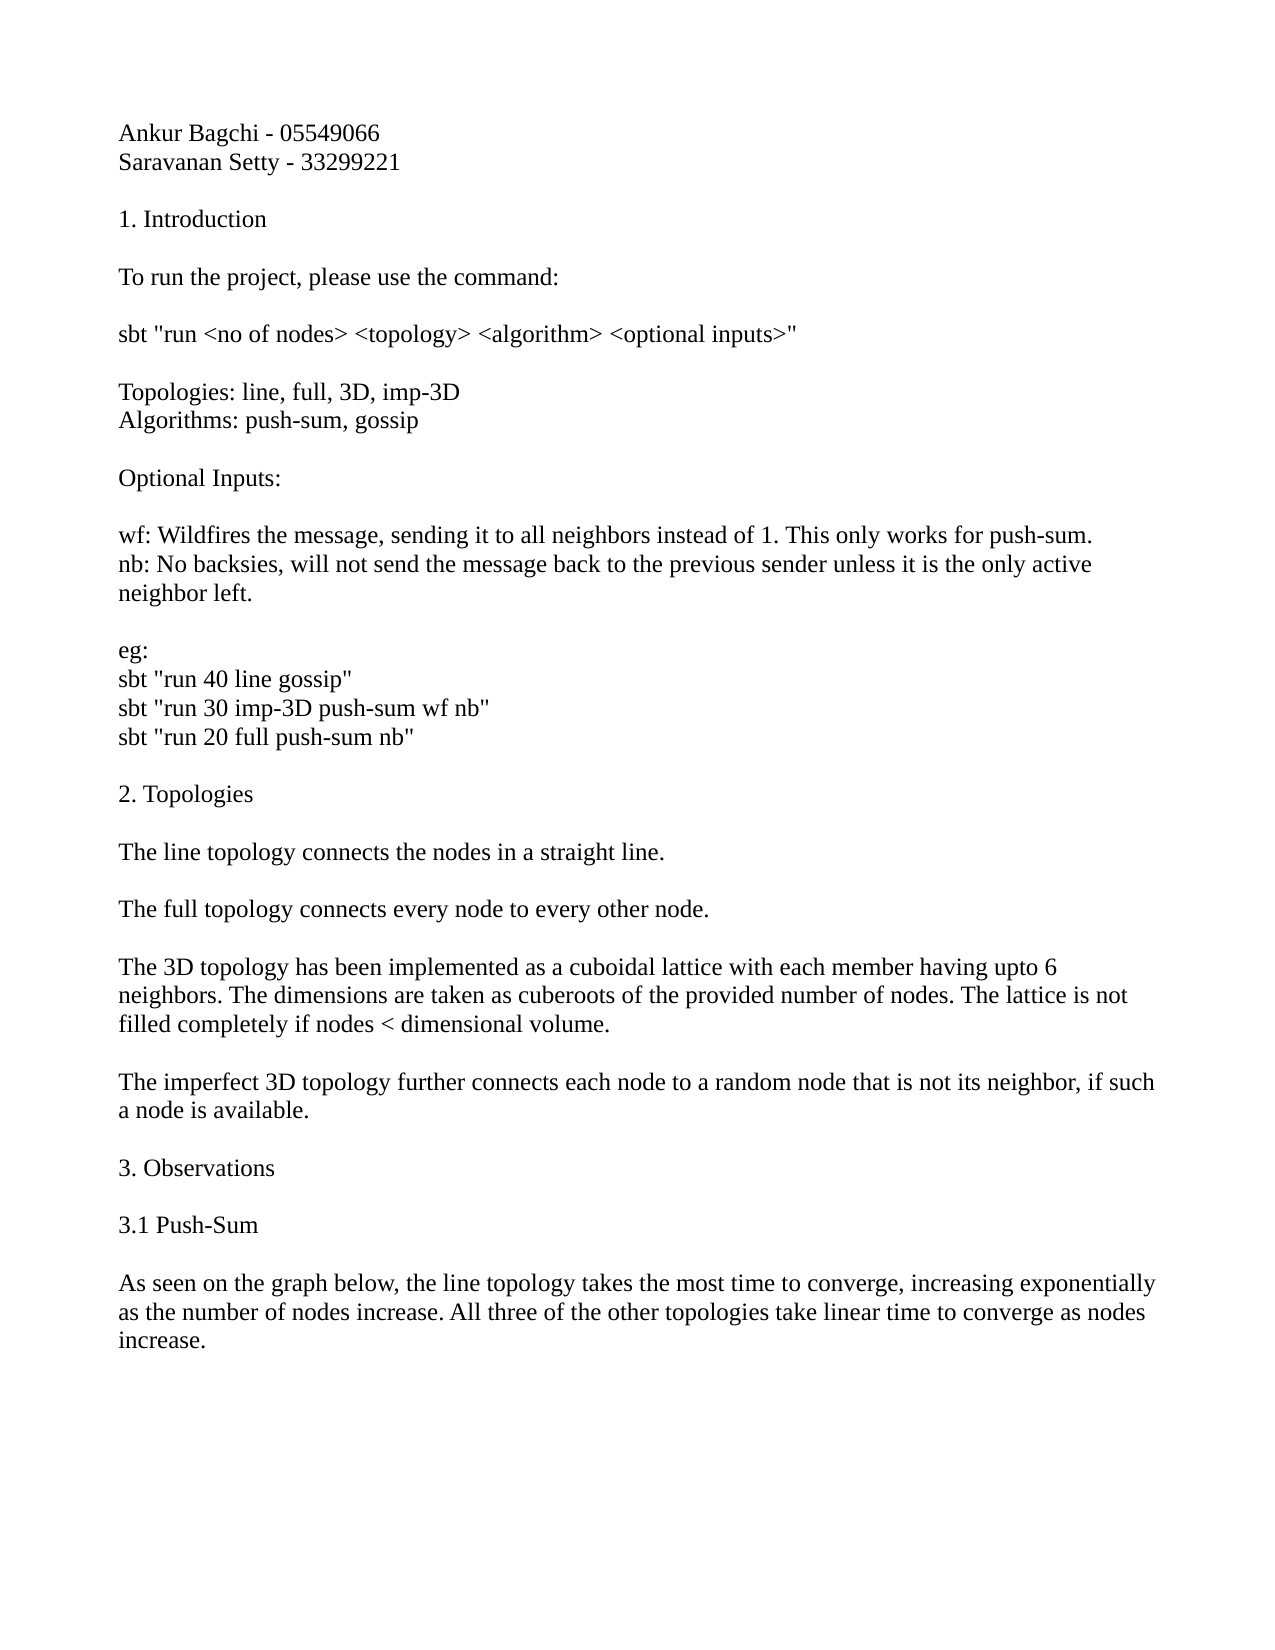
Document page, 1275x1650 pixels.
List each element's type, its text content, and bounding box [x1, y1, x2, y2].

text Saravanan Setty - 33299221 [118, 147, 1157, 176]
text 3.1 Push-Sum [118, 1211, 1157, 1239]
text 2. Topologies [118, 779, 1157, 808]
text The 3D topology has been implemented as a cuboidal lattice with each member having upto 6 neighbors. The dimensions are taken as cuberoots of the provided number of nodes. The lattice is not filled completely if nodes < dimensional volume. [118, 952, 1157, 1038]
text sbt "run 30 imp-3D push-sum wf nb" [118, 693, 1157, 722]
text Optional Inputs: [118, 463, 1157, 492]
text sbt "run <no of nodes> <topology> <algorithm> <optional inputs>" [118, 319, 1157, 348]
text The full topology connects every node to every other node. [118, 894, 1157, 923]
text Ankur Bagchi - 05549066 [118, 118, 1157, 147]
text 3. Observations [118, 1153, 1157, 1182]
text nb: No backsies, will not send the message back to the previous sender unless it is the only active neighbor left. [118, 549, 1157, 607]
text wf: Wildfires the message, sending it to all neighbors instead of 1. This only works for push-sum. [118, 521, 1157, 549]
text eg: [118, 636, 1157, 664]
text sbt "run 20 full push-sum nb" [118, 722, 1157, 751]
text Algorithms: push-sum, gossip [118, 406, 1157, 434]
text The imperfect 3D topology further connects each node to a random node that is not its neighbor, if such a node is available. [118, 1067, 1157, 1124]
text 1. Introduction [118, 204, 1157, 233]
text Topologies: line, full, 3D, imp-3D [118, 377, 1157, 406]
text To run the project, please use the command: [118, 262, 1157, 291]
text sbt "run 40 line gossip" [118, 664, 1157, 693]
text The line topology connects the nodes in a straight line. [118, 837, 1157, 866]
text As seen on the graph below, the line topology takes the most time to converge, increasing exponentially as the number of nodes increase. All three of the other topologies take linear time to converge as nodes increase. [118, 1268, 1157, 1354]
